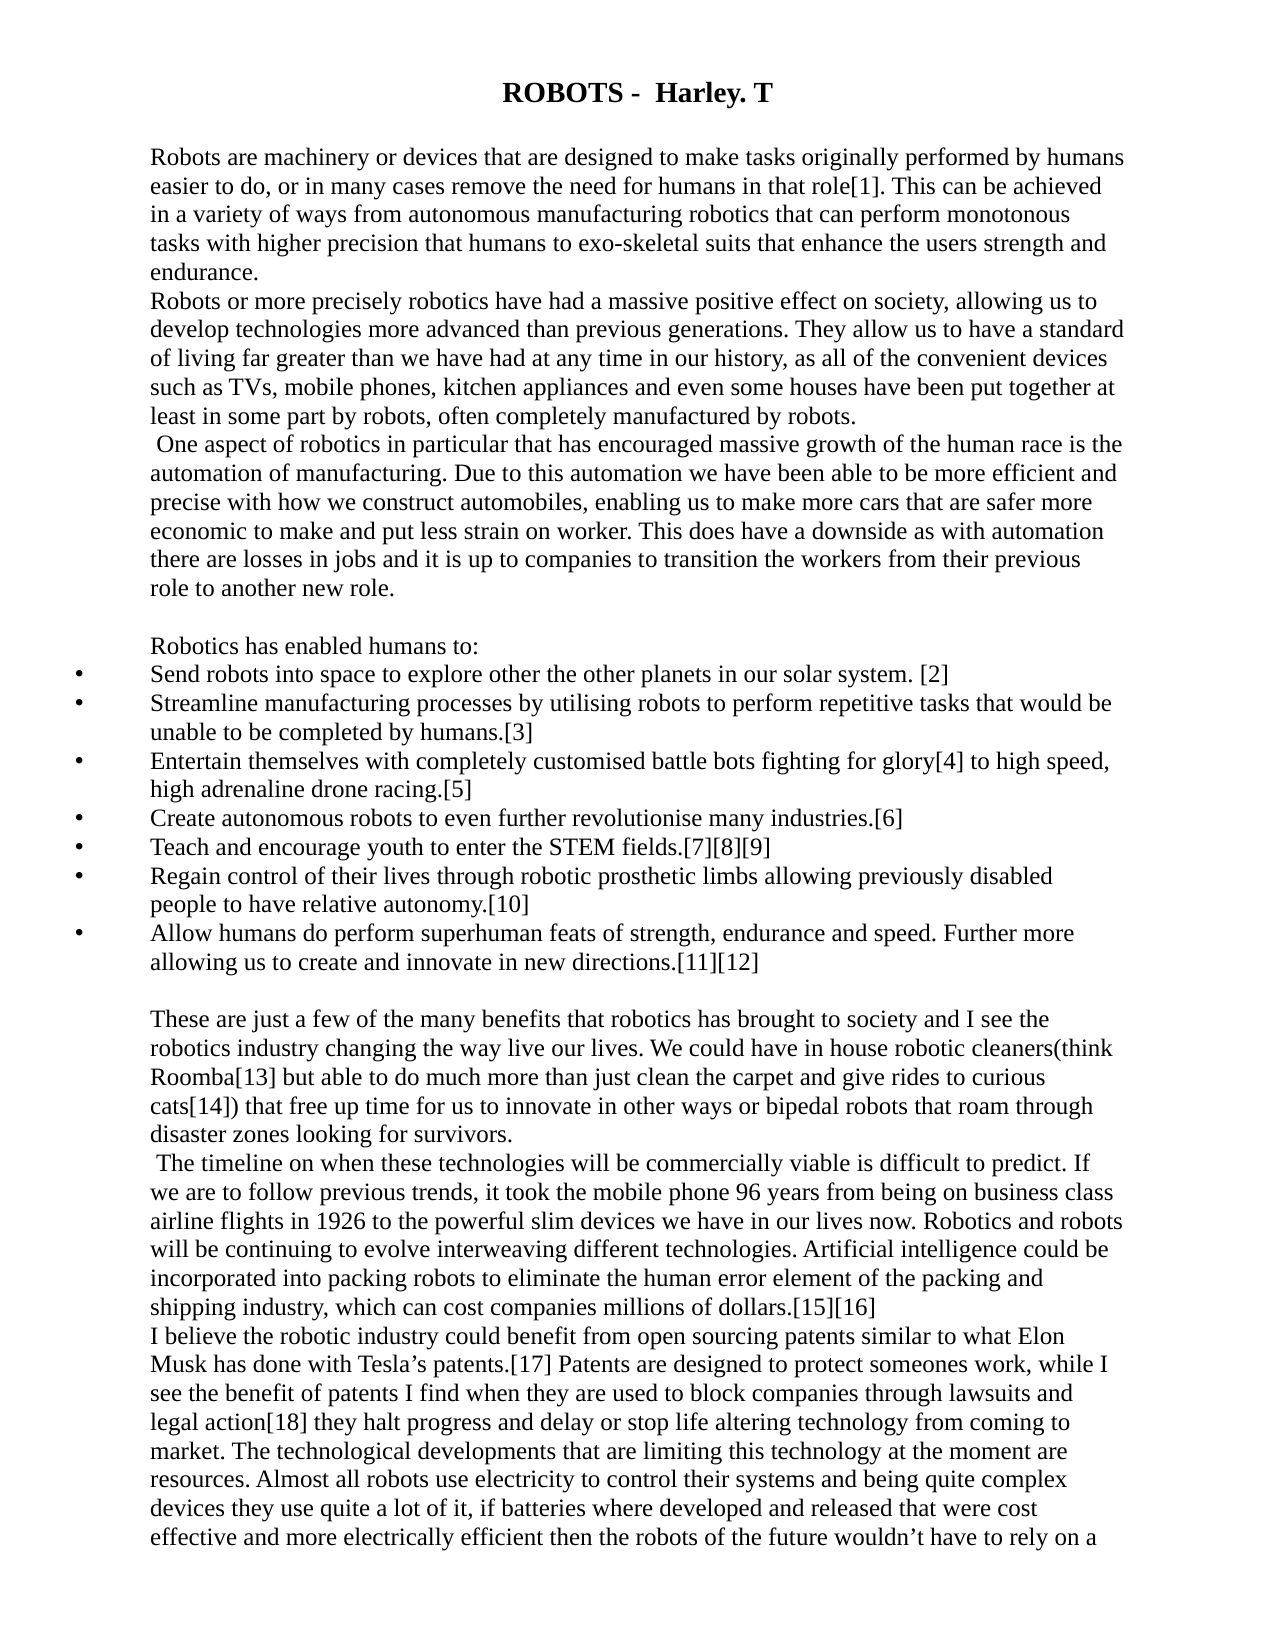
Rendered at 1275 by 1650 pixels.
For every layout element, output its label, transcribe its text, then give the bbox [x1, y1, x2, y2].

list Create autonomous robots to even further revolutionise many industries.[6] [75, 803, 1125, 832]
list Send robots into space to explore other the other planets in our solar system. [2] [75, 659, 1125, 688]
text The timeline on when these technologies will be commercially viable is difficult to predict. If we are to follow previous trends, it took the mobile phone 96 years from being on business class airline flights in 1926 to the powerful slim devices we have in our lives now. Robotics and robots will be continuing to evolve interweaving different technologies. Artificial intelligence could be incorporated into packing robots to eliminate the human error element of the packing and shipping industry, which can cost companies millions of dollars.[15][16] [150, 1148, 1125, 1321]
list Entertain themselves with completely customised battle bots fighting for glory[4] to high speed, high adrenaline drone racing.[5] [75, 746, 1125, 803]
text Robotics has enabled humans to: [150, 631, 1125, 659]
text One aspect of robotics in particular that has encouraged massive growth of the human race is the automation of manufacturing. Due to this automation we have been able to be more efficient and precise with how we construct automobiles, enabling us to make more cars that are safer more economic to make and put less strain on worker. This does have a downside as with automation there are losses in jobs and it is up to companies to transition the workers from their previous role to another new role. [150, 429, 1125, 602]
list Teach and encourage youth to enter the STEM fields.[7][8][9] [75, 832, 1125, 861]
text Robots are machinery or devices that are designed to make tasks originally performed by humans easier to do, or in many cases remove the need for humans in that role[1]. This can be achieved in a variety of ways from autonomous manufacturing robotics that can perform monotonous tasks with higher precision that humans to exo-skeletal suits that enhance the users strength and endurance. [150, 142, 1125, 286]
list Streamline manufacturing processes by utilising robots to perform repetitive tasks that would be unable to be completed by humans.[3] [75, 688, 1125, 746]
text These are just a few of the many benefits that robotics has brought to society and I see the robotics industry changing the way live our lives. We could have in house robotic cleaners(think Roomba[13] but able to do much more than just clean the carpet and give rides to curious cats[14]) that free up time for us to innovate in other ways or bipedal robots that roam through disaster zones looking for survivors. [150, 1004, 1125, 1148]
list Allow humans do perform superhuman feats of strength, endurance and speed. Further more allowing us to create and innovate in new directions.[11][12] [75, 918, 1125, 976]
text I believe the robotic industry could benefit from open sourcing patents similar to what Elon Musk has done with Tesla’s patents.[17] Patents are designed to protect someones work, while I see the benefit of patents I find when they are used to block companies through lawsuits and legal action[18] they halt progress and delay or stop life altering technology from coming to market. The technological developments that are limiting this technology at the moment are resources. Almost all robots use electricity to control their systems and being quite complex devices they use quite a lot of it, if batteries where developed and released that were cost effective and more electrically efficient then the robots of the future wouldn’t have to rely on a [150, 1321, 1125, 1551]
list Regain control of their lives through robotic prosthetic limbs allowing previously disabled people to have relative autonomy.[10] [75, 861, 1125, 918]
text Robots or more precisely robotics have had a massive positive effect on society, allowing us to develop technologies more advanced than previous generations. They allow us to have a standard of living far greater than we have had at any time in our history, as all of the convenient devices such as TVs, mobile phones, kitchen appliances and even some houses have been put together at least in some part by robots, often completely manufactured by robots. [150, 286, 1125, 429]
text ROBOTS - Harley. T [150, 75, 1125, 108]
